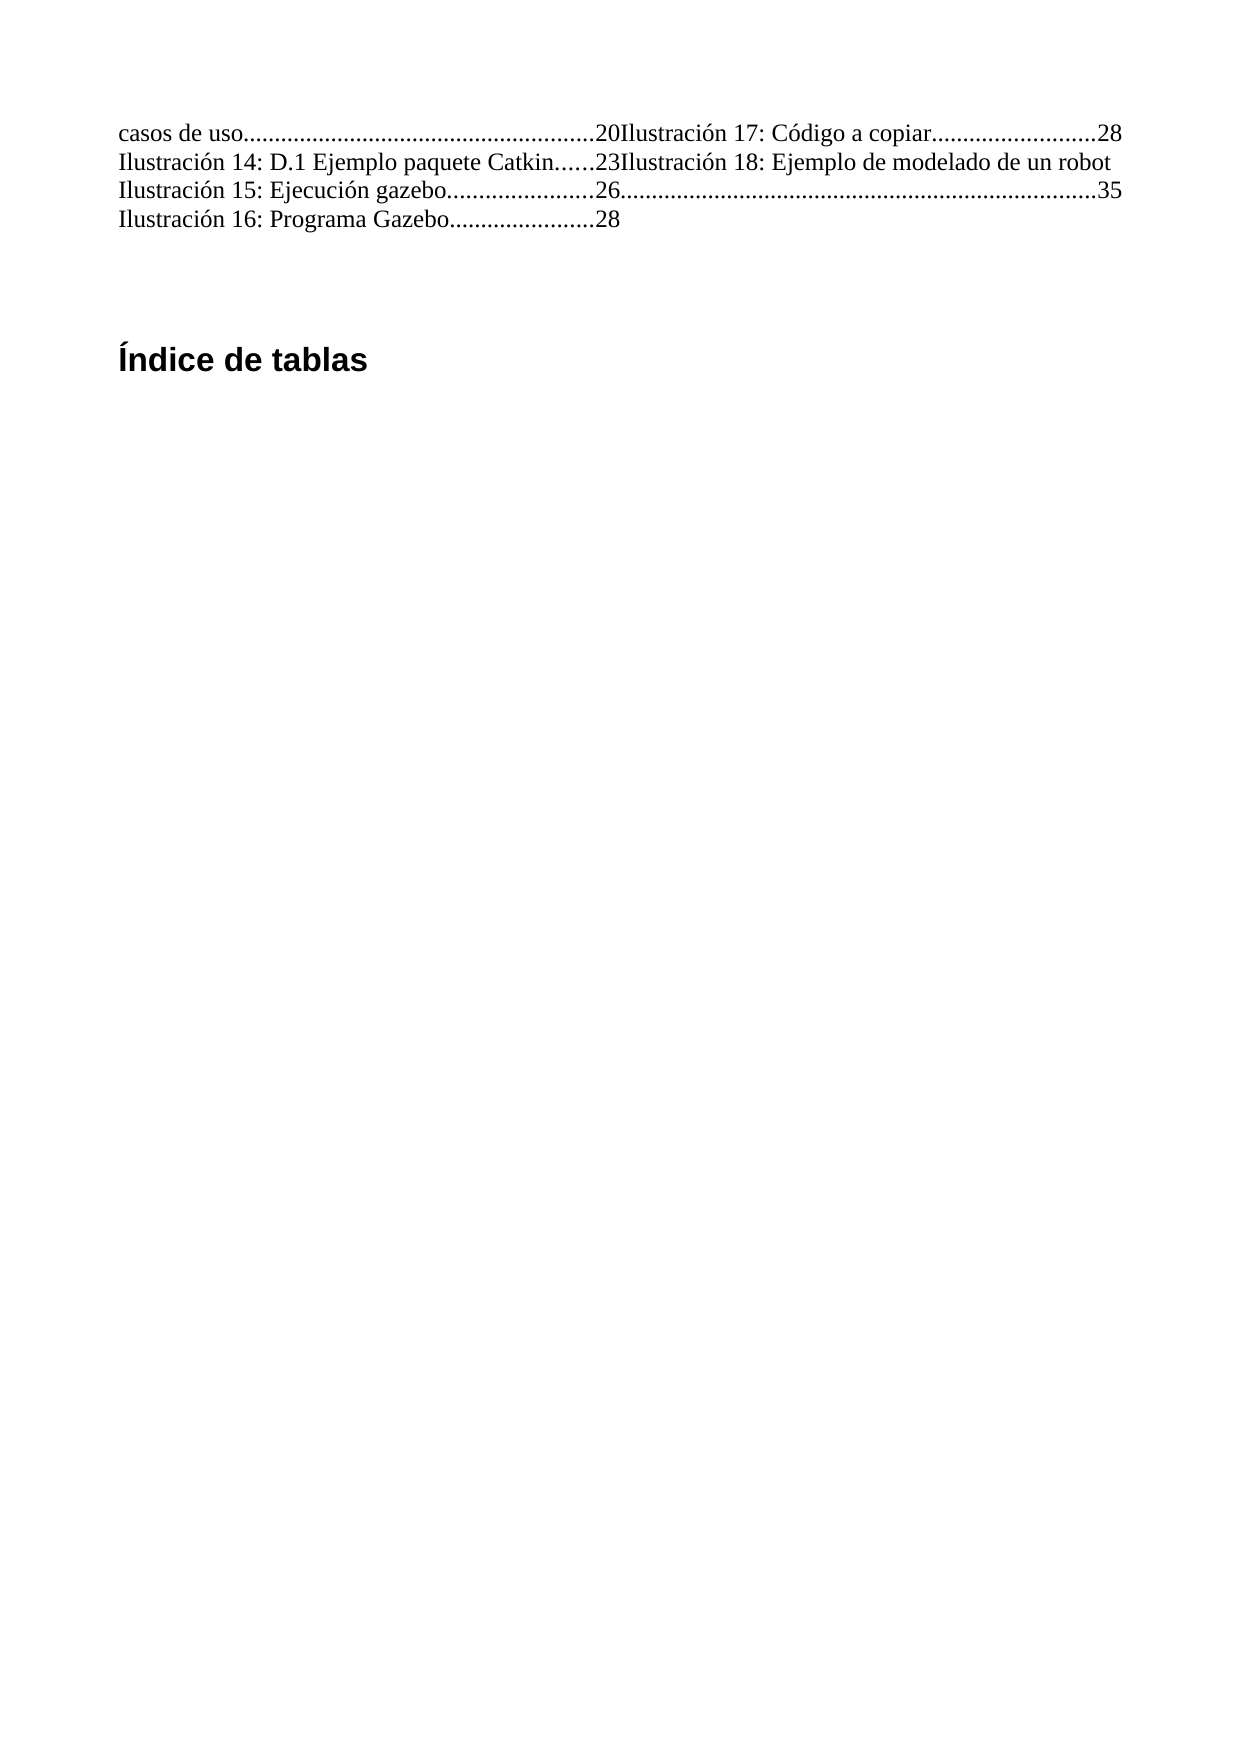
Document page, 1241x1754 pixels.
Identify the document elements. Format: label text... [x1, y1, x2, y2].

text Ilustración 18: Ejemplo de modelado de un robot 35 [620, 147, 1122, 204]
subtitle Índice de tablas [118, 340, 1122, 379]
text Ilustración 13: B.1 Diagrama completo de los casos de uso 20 [118, 118, 620, 147]
text Ilustración 15: Ejecución gazebo 26 [118, 176, 620, 204]
text Ilustración 14: D.1 Ejemplo paquete Catkin 23 [118, 147, 620, 176]
text Ilustración 16: Programa Gazebo 28 [118, 204, 620, 233]
text Ilustración 17: Código a copiar 28 [620, 118, 1122, 147]
